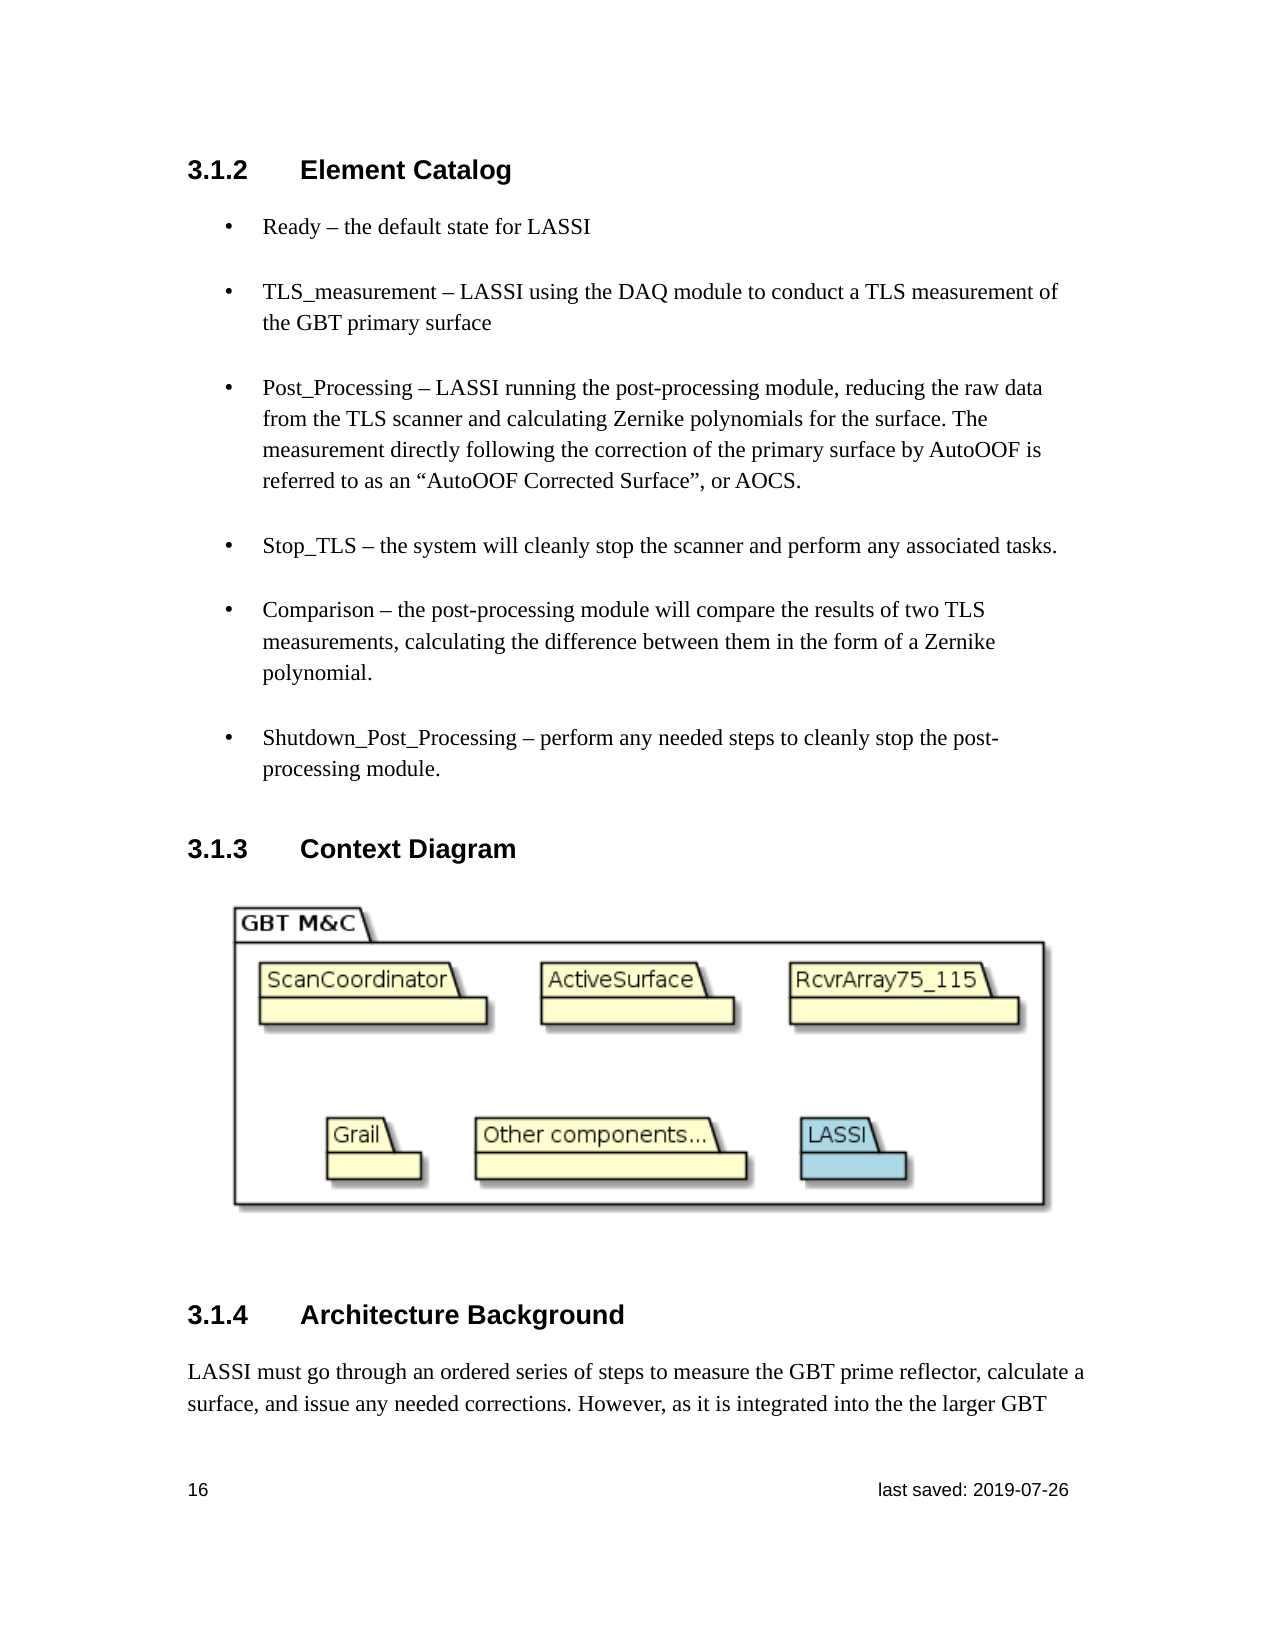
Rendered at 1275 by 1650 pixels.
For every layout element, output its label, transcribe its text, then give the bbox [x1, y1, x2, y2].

text LASSI must go through an ordered series of steps to measure the GBT prime reflector, calculate a surface, and issue any needed corrections. However, as it is integrated into the the larger GBT [187, 1353, 1087, 1416]
list Comparison – the post-processing module will compare the results of two TLS measurements, calculating the difference between them in the form of a Zernike polynomial. [225, 592, 1087, 685]
list Post_Processing – LASSI running the post-processing module, reducing the raw data from the TLS scanner and calculating Zernike polynomials for the surface. The measurement directly following the correction of the primary surface by AutoOOF is referred to as an “AutoOOF Corrected Surface”, or AOCS. [225, 369, 1087, 494]
subtitle Element Catalog [187, 150, 1087, 185]
list Stop_TLS – the system will cleanly stop the scanner and perform any associated tasks. [225, 527, 1087, 558]
list TLS_measurement – LASSI using the DAQ module to conduct a TLS measurement of the GBT primary surface [225, 273, 1087, 335]
subtitle Context Diagram [187, 829, 1087, 864]
list Ready – the default state for LASSI [225, 208, 1087, 239]
picture [200, 870, 1075, 1221]
list Shutdown_Post_Processing – perform any needed steps to cleanly stop the post-processing module. [225, 719, 1087, 781]
subtitle Architecture Background [187, 1295, 1087, 1331]
